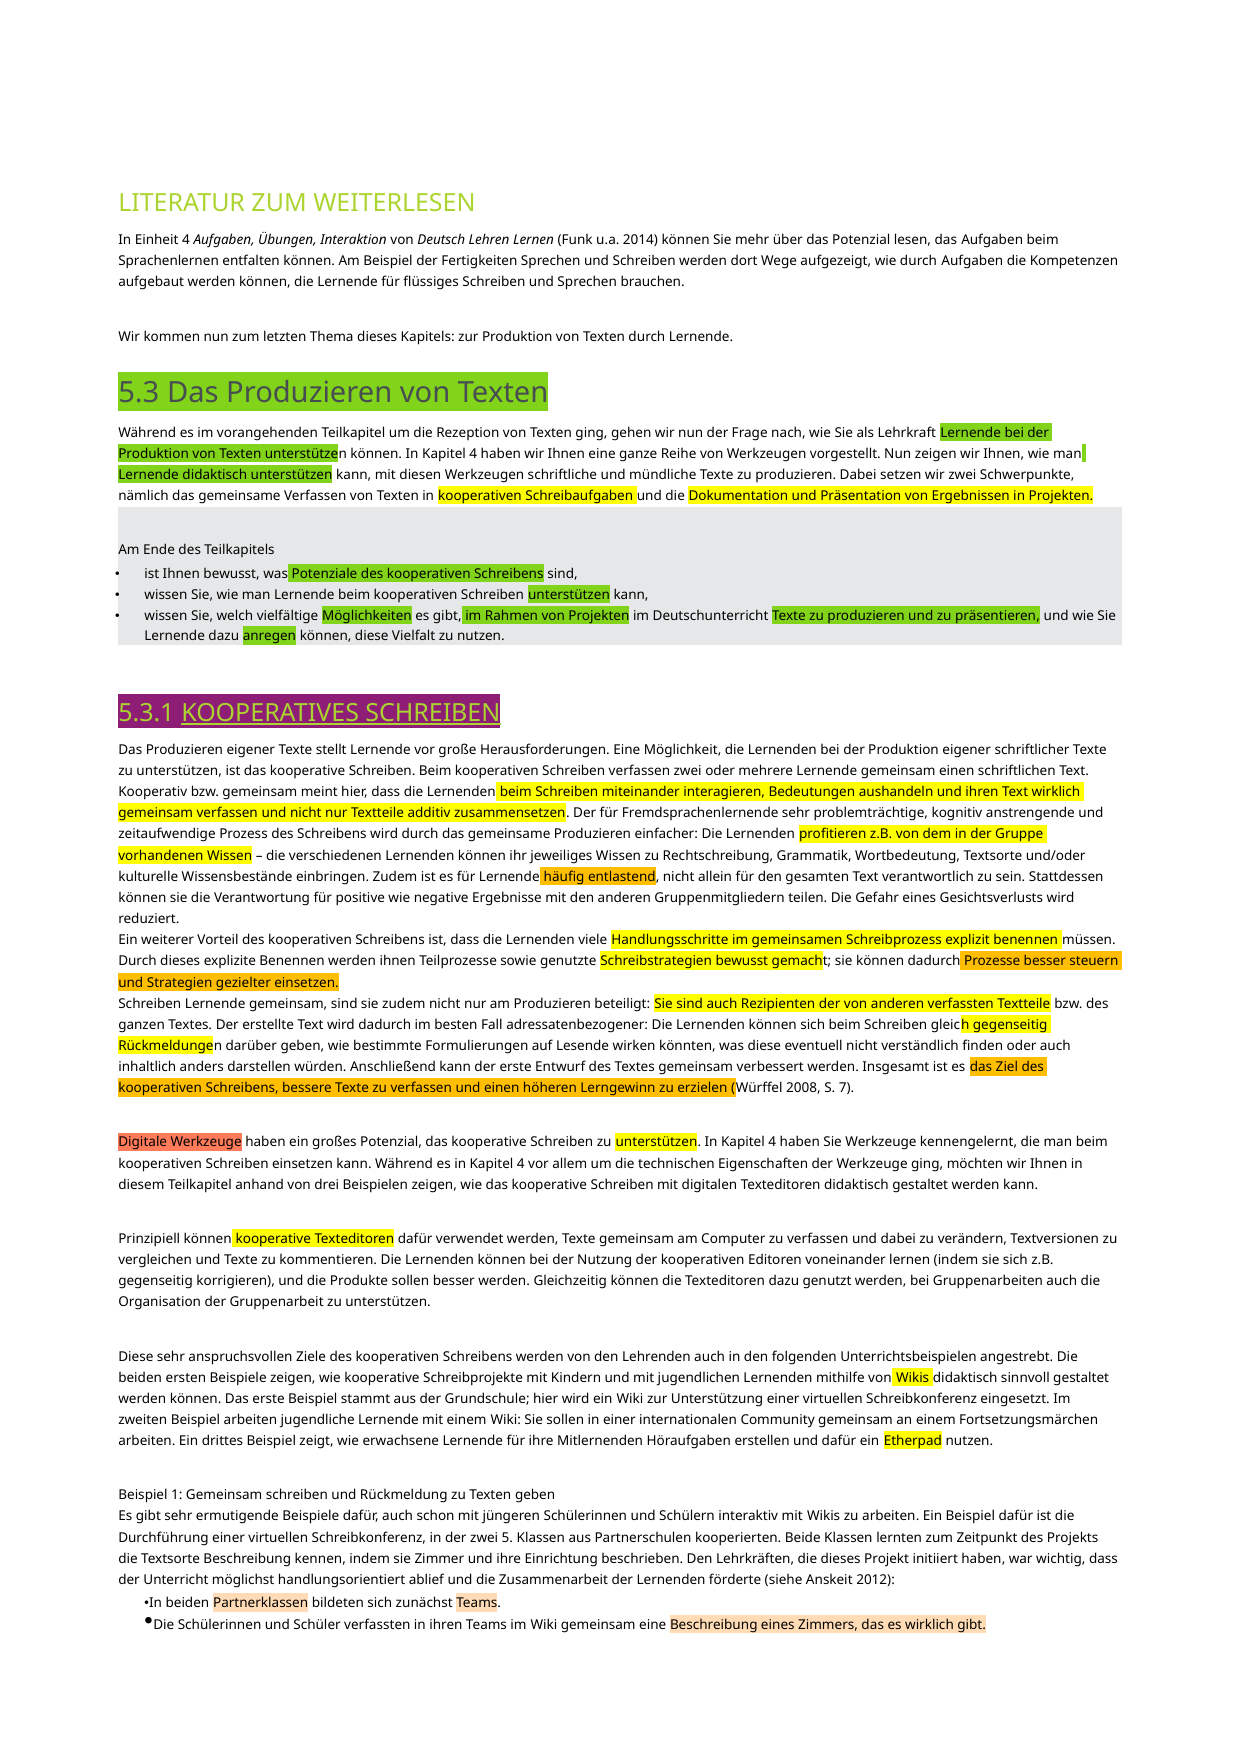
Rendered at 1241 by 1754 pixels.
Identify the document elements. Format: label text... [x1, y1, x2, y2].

text Wir kommen nun zum letzten Thema dieses Kapitels: zur Produktion von Texten durch Lernende. [118, 326, 1122, 345]
text Diese sehr anspruchsvollen Ziele des kooperativen Schreibens werden von den Lehrenden auch in den folgenden Unterrichtsbeispielen angestrebt. Die beiden ersten Beispiele zeigen, wie kooperative Schreibprojekte mit Kindern und mit jugendlichen Lernenden mithilfe von Wikis didaktisch sinnvoll gestaltet werden können. Das erste Beispiel stammt aus der Grundschule; hier wird ein Wiki zur Unterstützung einer virtuellen Schreibkonferenz eingesetzt. Im zweiten Beispiel arbeiten jugendliche Lernende mit einem Wiki: Sie sollen in einer internationalen Community gemeinsam an einem Fortsetzungsmärchen arbeiten. Ein drittes Beispiel zeigt, wie erwachsene Lernende für ihre Mitlernenden Höraufgaben erstellen und dafür ein Etherpad nutzen. [118, 1346, 1122, 1449]
text Schreiben Lernende gemeinsam, sind sie zudem nicht nur am Produzieren beteiligt: Sie sind auch Rezipienten der von anderen verfassten Textteile bzw. des ganzen Textes. Der erstellte Text wird dadurch im besten Fall adressatenbezogener: Die Lernenden können sich beim Schreiben gleich gegenseitig Rückmeldungen darüber geben, wie bestimmte Formulierungen auf Lesende wirken könnten, was diese eventuell nicht verständlich finden oder auch inhaltlich anders darstellen würden. Anschließend kann der erste Entwurf des Textes gemeinsam verbessert werden. Insgesamt ist es das Ziel des kooperativen Schreibens, bessere Texte zu verfassen und einen höheren Lerngewinn zu erzielen (Würffel 2008, S. 7). [118, 994, 1122, 1097]
list wissen Sie, welch vielfältige Möglichkeiten es gibt, im Rahmen von Projekten im Deutschunterricht Texte zu produzieren und zu präsentieren, und wie Sie Lernende dazu anregen können, diese Vielfalt zu nutzen. [118, 603, 1122, 645]
subtitle 5.3.1 KOOPERATIVES SCHREIBEN [118, 694, 1122, 728]
list Die Schülerinnen und Schüler verfassten in ihren Teams im Wiki gemeinsam eine Beschreibung eines Zimmers, das es wirklich gibt. [118, 1612, 1122, 1634]
text Es gibt sehr ermutigende Beispiele dafür, auch schon mit jüngeren Schülerinnen und Schülern interaktiv mit Wikis zu arbeiten. Ein Beispiel dafür ist die Durchführung einer virtuellen Schreibkonferenz, in der zwei 5. Klassen aus Partnerschulen kooperierten. Beide Klassen lernten zum Zeitpunkt des Projekts die Textsorte Beschreibung kennen, indem sie Zimmer und ihre Einrichtung beschrieben. Den Lehrkräften, die dieses Projekt initiiert haben, war wichtig, dass der Unterricht möglichst handlungsorientiert ablief und die Zusammenarbeit der Lernenden förderte (siehe Anskeit 2012): [118, 1506, 1122, 1588]
text In Einheit 4 Aufgaben, Übungen, Interaktion von Deutsch Lehren Lernen (Funk u.a. 2014) können Sie mehr über das Potenzial lesen, das Aufgaben beim Sprachenlernen entfalten können. Am Beispiel der Fertigkeiten Sprechen und Schreiben werden dort Wege aufgezeigt, wie durch Aufgaben die Kompetenzen aufgebaut werden können, die Lernende für flüssiges Schreiben und Sprechen brauchen. [118, 230, 1122, 291]
list ist Ihnen bewusst, was Potenziale des kooperativen Schreibens sind, [118, 561, 1122, 582]
text Beispiel 1: Gemeinsam schreiben und Rückmeldung zu Texten geben [118, 1485, 1122, 1504]
text Prinzipiell können kooperative Texteditoren dafür verwendet werden, Texte gemeinsam am Computer zu verfassen und dabei zu verändern, Textversionen zu vergleichen und Texte zu kommentieren. Die Lernenden können bei der Nutzung der kooperativen Editoren voneinander lernen (indem sie sich z.B. gegenseitig korrigieren), und die Produkte sollen besser werden. Gleichzeitig können die Texteditoren dazu genutzt werden, bei Gruppenarbeiten auch die Organisation der Gruppenarbeit zu unterstützen. [118, 1229, 1122, 1311]
list wissen Sie, wie man Lernende beim kooperativen Schreiben unterstützen kann, [118, 582, 1122, 603]
text Das Produzieren eigener Texte stellt Lernende vor große Herausforderungen. Eine Möglichkeit, die Lernenden bei der Produktion eigener schriftlicher Texte zu unterstützen, ist das kooperative Schreiben. Beim kooperativen Schreiben verfassen zwei oder mehrere Lernende gemeinsam einen schriftlichen Text. Kooperativ bzw. gemeinsam meint hier, dass die Lernenden beim Schreiben miteinander interagieren, Bedeutungen aushandeln und ihren Text wirklich gemeinsam verfassen und nicht nur Textteile additiv zusammensetzen. Der für Fremdsprachenlernende sehr problemträchtige, kognitiv anstrengende und zeitaufwendige Prozess des Schreibens wird durch das gemeinsame Produzieren einfacher: Die Lernenden profitieren z.B. von dem in der Gruppe vorhandenen Wissen – die verschiedenen Lernenden können ihr jeweiliges Wissen zu Rechtschreibung, Grammatik, Wortbedeutung, Textsorte und/oder kulturelle Wissensbestände einbringen. Zudem ist es für Lernende häufig entlastend, nicht allein für den gesamten Text verantwortlich zu sein. Stattdessen können sie die Verantwortung für positive wie negative Ergebnisse mit den anderen Gruppenmitgliedern teilen. Die Gefahr eines Gesichtsverlusts wird reduziert. [118, 740, 1122, 927]
subtitle 5.3 Das Produzieren von Texten [118, 372, 1122, 411]
text Am Ende des Teilkapitels [118, 540, 1122, 559]
text Ein weiterer Vorteil des kooperativen Schreibens ist, dass die Lernenden viele Handlungsschritte im gemeinsamen Schreibprozess explizit benennen müssen. Durch dieses explizite Benennen werden ihnen Teilprozesse sowie genutzte Schreibstrategien bewusst gemacht; sie können dadurch Prozesse besser steuern und Strategien gezielter einsetzen. [118, 930, 1122, 991]
list In beiden Partnerklassen bildeten sich zunächst Teams. [118, 1591, 1122, 1612]
text Digitale Werkzeuge haben ein großes Potenzial, das kooperative Schreiben zu unterstützen. In Kapitel 4 haben Sie Werkzeuge kennengelernt, die man beim kooperativen Schreiben einsetzen kann. Während es in Kapitel 4 vor allem um die technischen Eigenschaften der Werkzeuge ging, möchten wir Ihnen in diesem Teilkapitel anhand von drei Beispielen zeigen, wie das kooperative Schreiben mit digitalen Texteditoren didaktisch gestaltet werden kann. [118, 1132, 1122, 1193]
subtitle LITERATUR ZUM WEITERLESEN [118, 184, 1122, 218]
text Während es im vorangehenden Teilkapitel um die Rezeption von Texten ging, gehen wir nun der Frage nach, wie Sie als Lehrkraft Lernende bei der Produktion von Texten unterstützen können. In Kapitel 4 haben wir Ihnen eine ganze Reihe von Werkzeugen vorgestellt. Nun zeigen wir Ihnen, wie man Lernende didaktisch unterstützen kann, mit diesen Werkzeugen schriftliche und mündliche Texte zu produzieren. Dabei setzen wir zwei Schwerpunkte, nämlich das gemeinsame Verfassen von Texten in kooperativen Schreibaufgaben und die Dokumentation und Präsentation von Ergebnissen in Projekten. [118, 423, 1122, 504]
